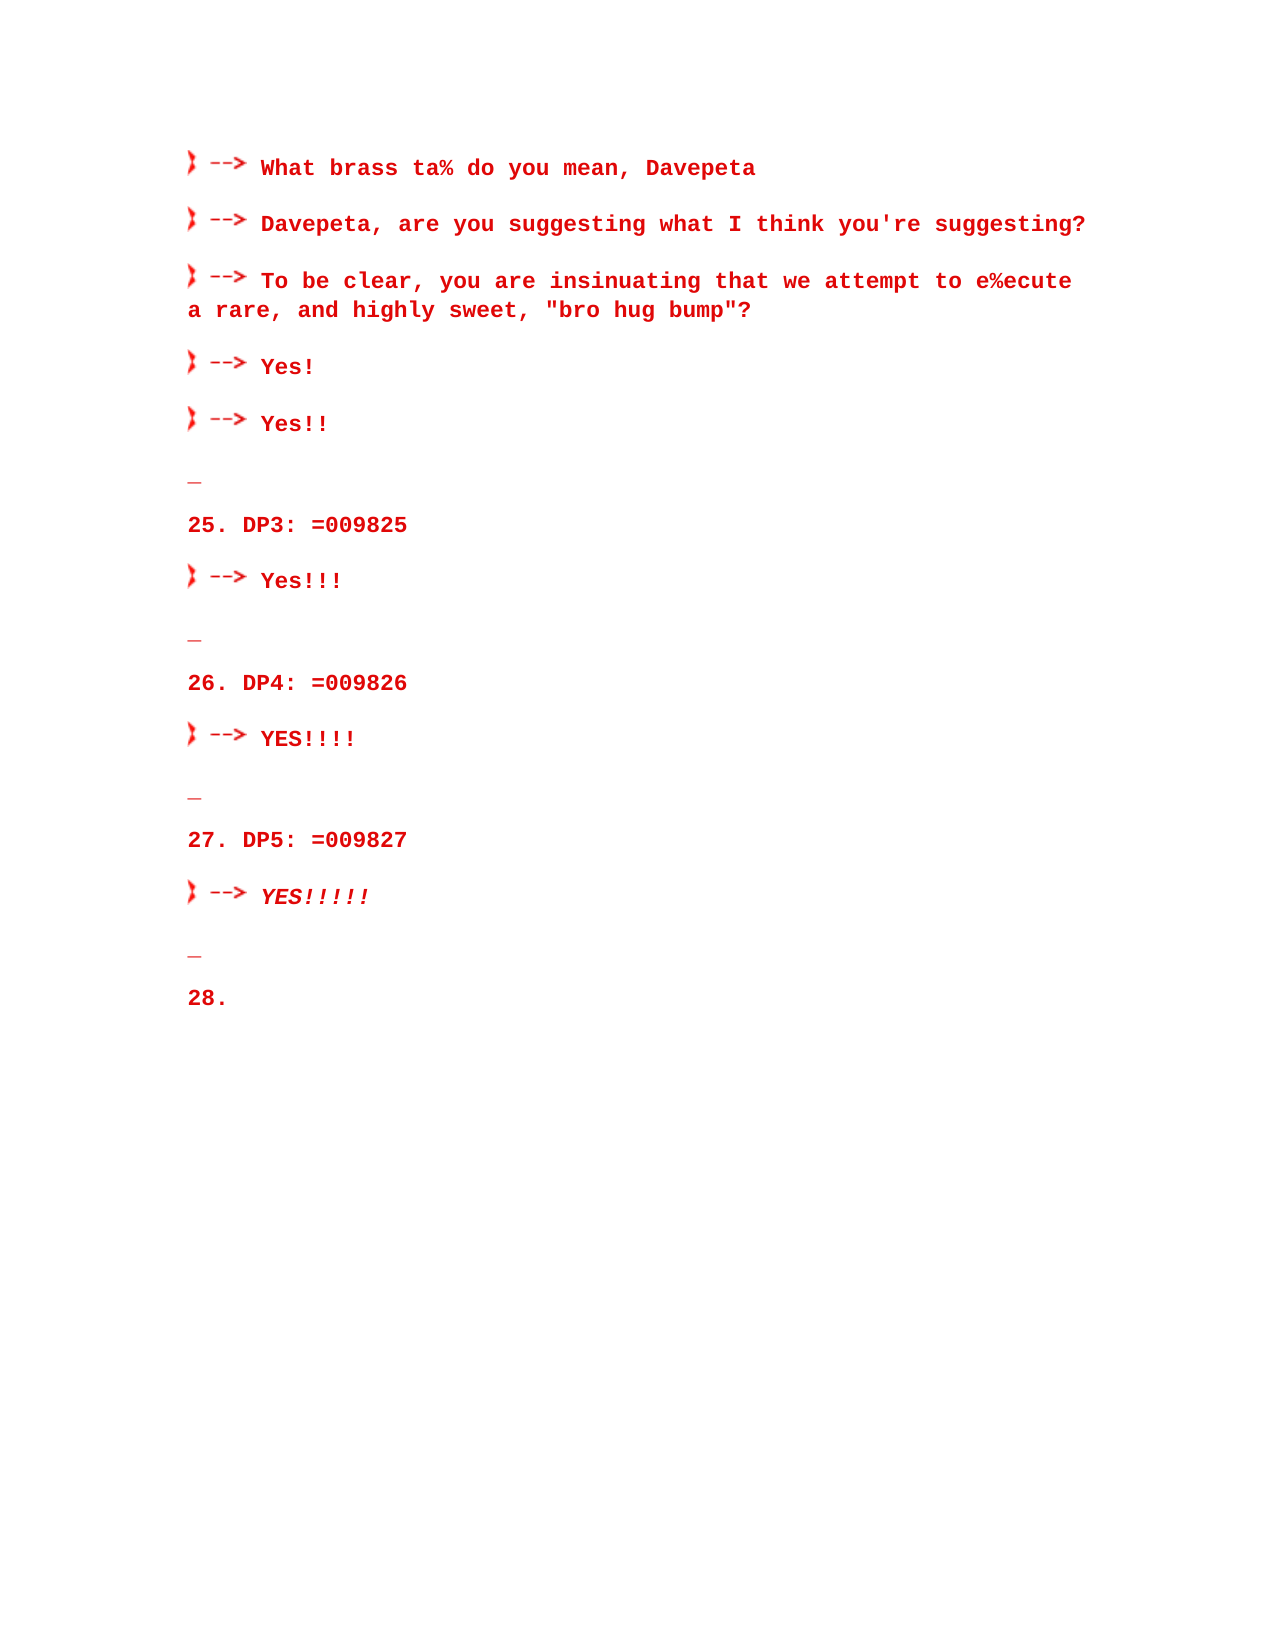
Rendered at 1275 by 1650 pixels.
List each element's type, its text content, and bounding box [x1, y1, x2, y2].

text 28. [187, 987, 1087, 1013]
text To be clear, you are insinuating that we attempt to e%ecute a rare, and highly sweet, "bro hug bump"? [187, 263, 1087, 325]
text _ [187, 620, 1087, 646]
text _ [187, 778, 1087, 804]
text Davepeta, are you suggesting what I think you're suggesting? [187, 207, 1087, 238]
text Yes!! [187, 406, 1087, 438]
text 25. DP3: =009825 [187, 513, 1087, 539]
text YES!!!!! [187, 879, 1087, 911]
text YES!!!! [187, 722, 1087, 753]
text 27. DP5: =009827 [187, 829, 1087, 855]
text Yes!!! [187, 564, 1087, 596]
text What brass ta% do you mean, Davepeta [187, 150, 1087, 182]
text _ [187, 463, 1087, 488]
text _ [187, 936, 1087, 962]
text Yes! [187, 349, 1087, 381]
text 26. DP4: =009826 [187, 671, 1087, 697]
